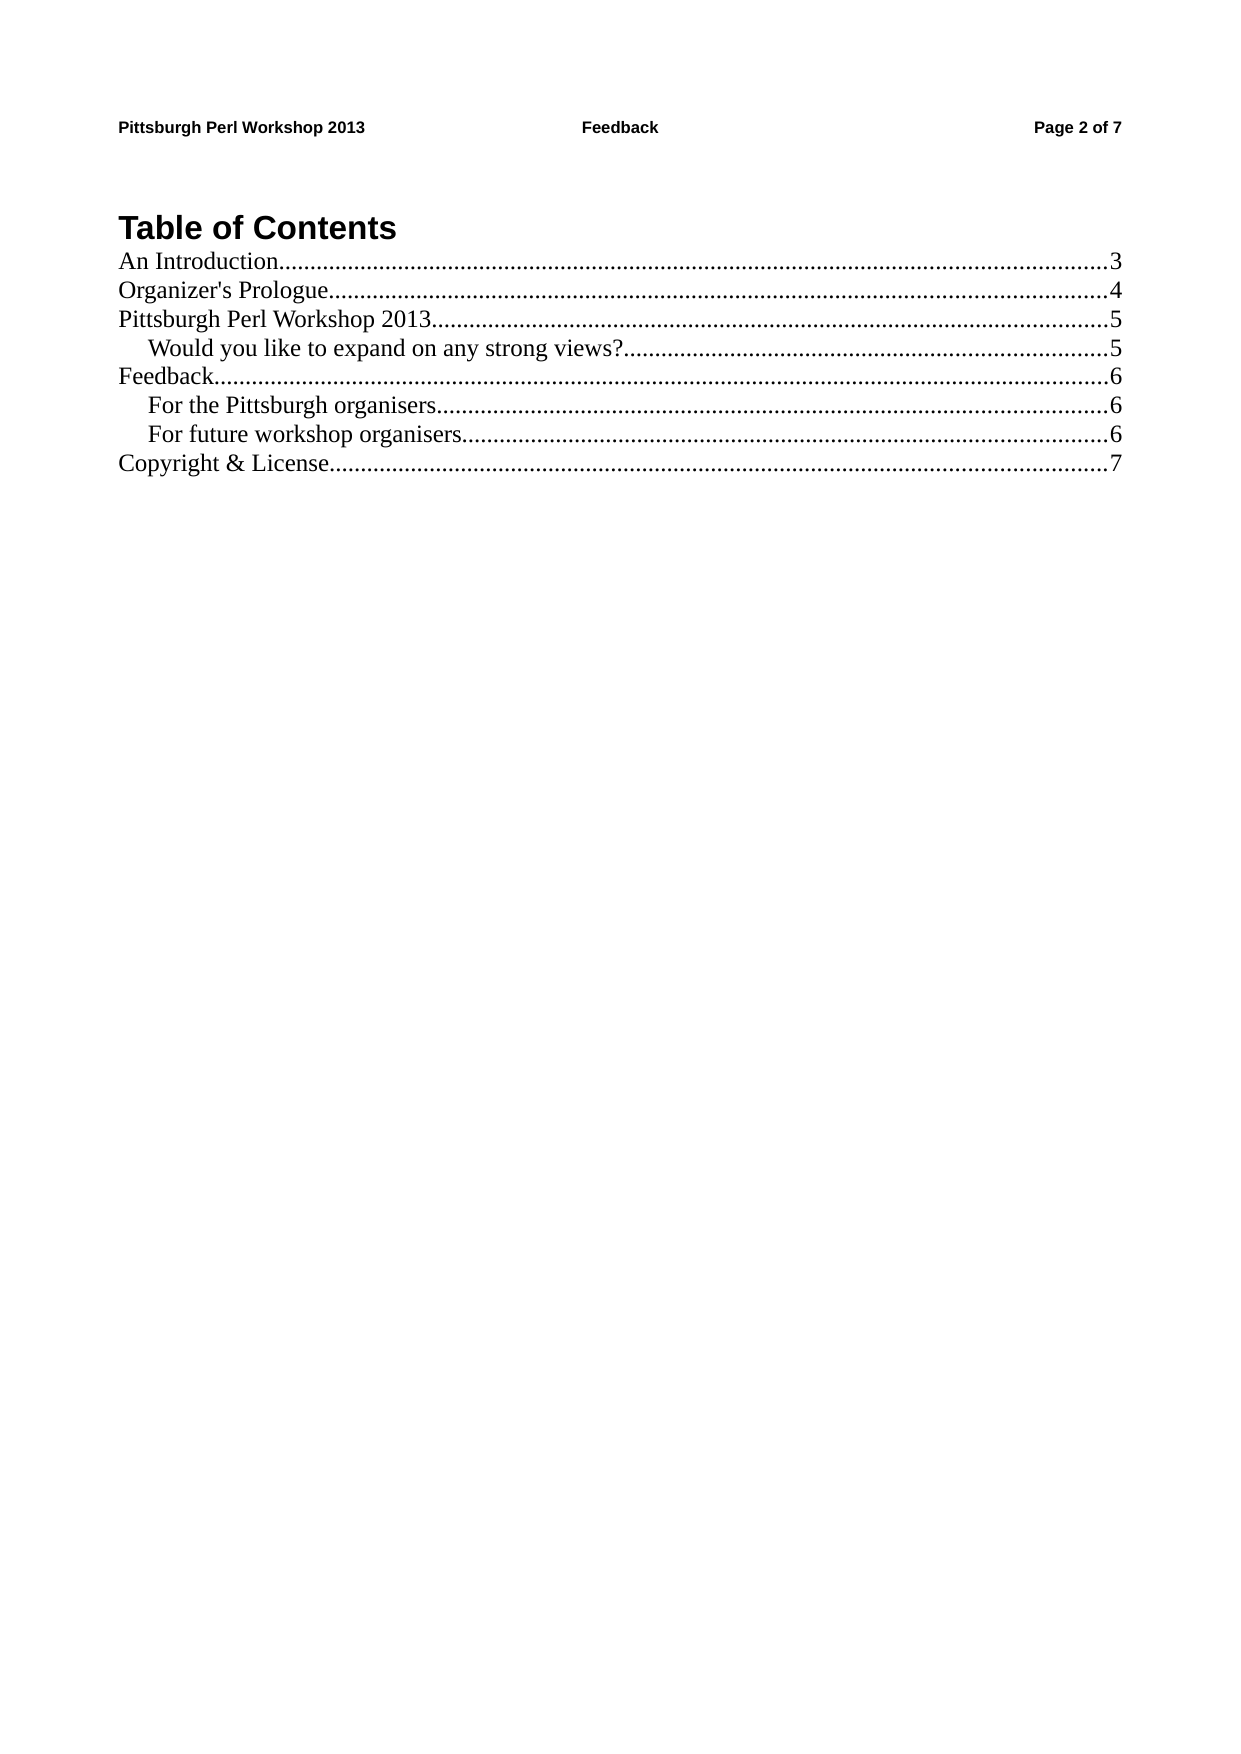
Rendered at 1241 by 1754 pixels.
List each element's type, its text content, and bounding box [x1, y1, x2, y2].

text Organizer's Prologue 4 [118, 275, 1122, 304]
text For future workshop organisers 6 [148, 419, 1122, 448]
text Feedback 6 [118, 361, 1122, 390]
text An Introduction 3 [118, 246, 1122, 275]
subtitle Table of Contents [118, 208, 1122, 246]
text For the Pittsburgh organisers 6 [148, 390, 1122, 419]
text Would you like to expand on any strong views? 5 [148, 333, 1122, 361]
text Pittsburgh Perl Workshop 2013 5 [118, 304, 1122, 333]
text Copyright & License 7 [118, 448, 1122, 476]
